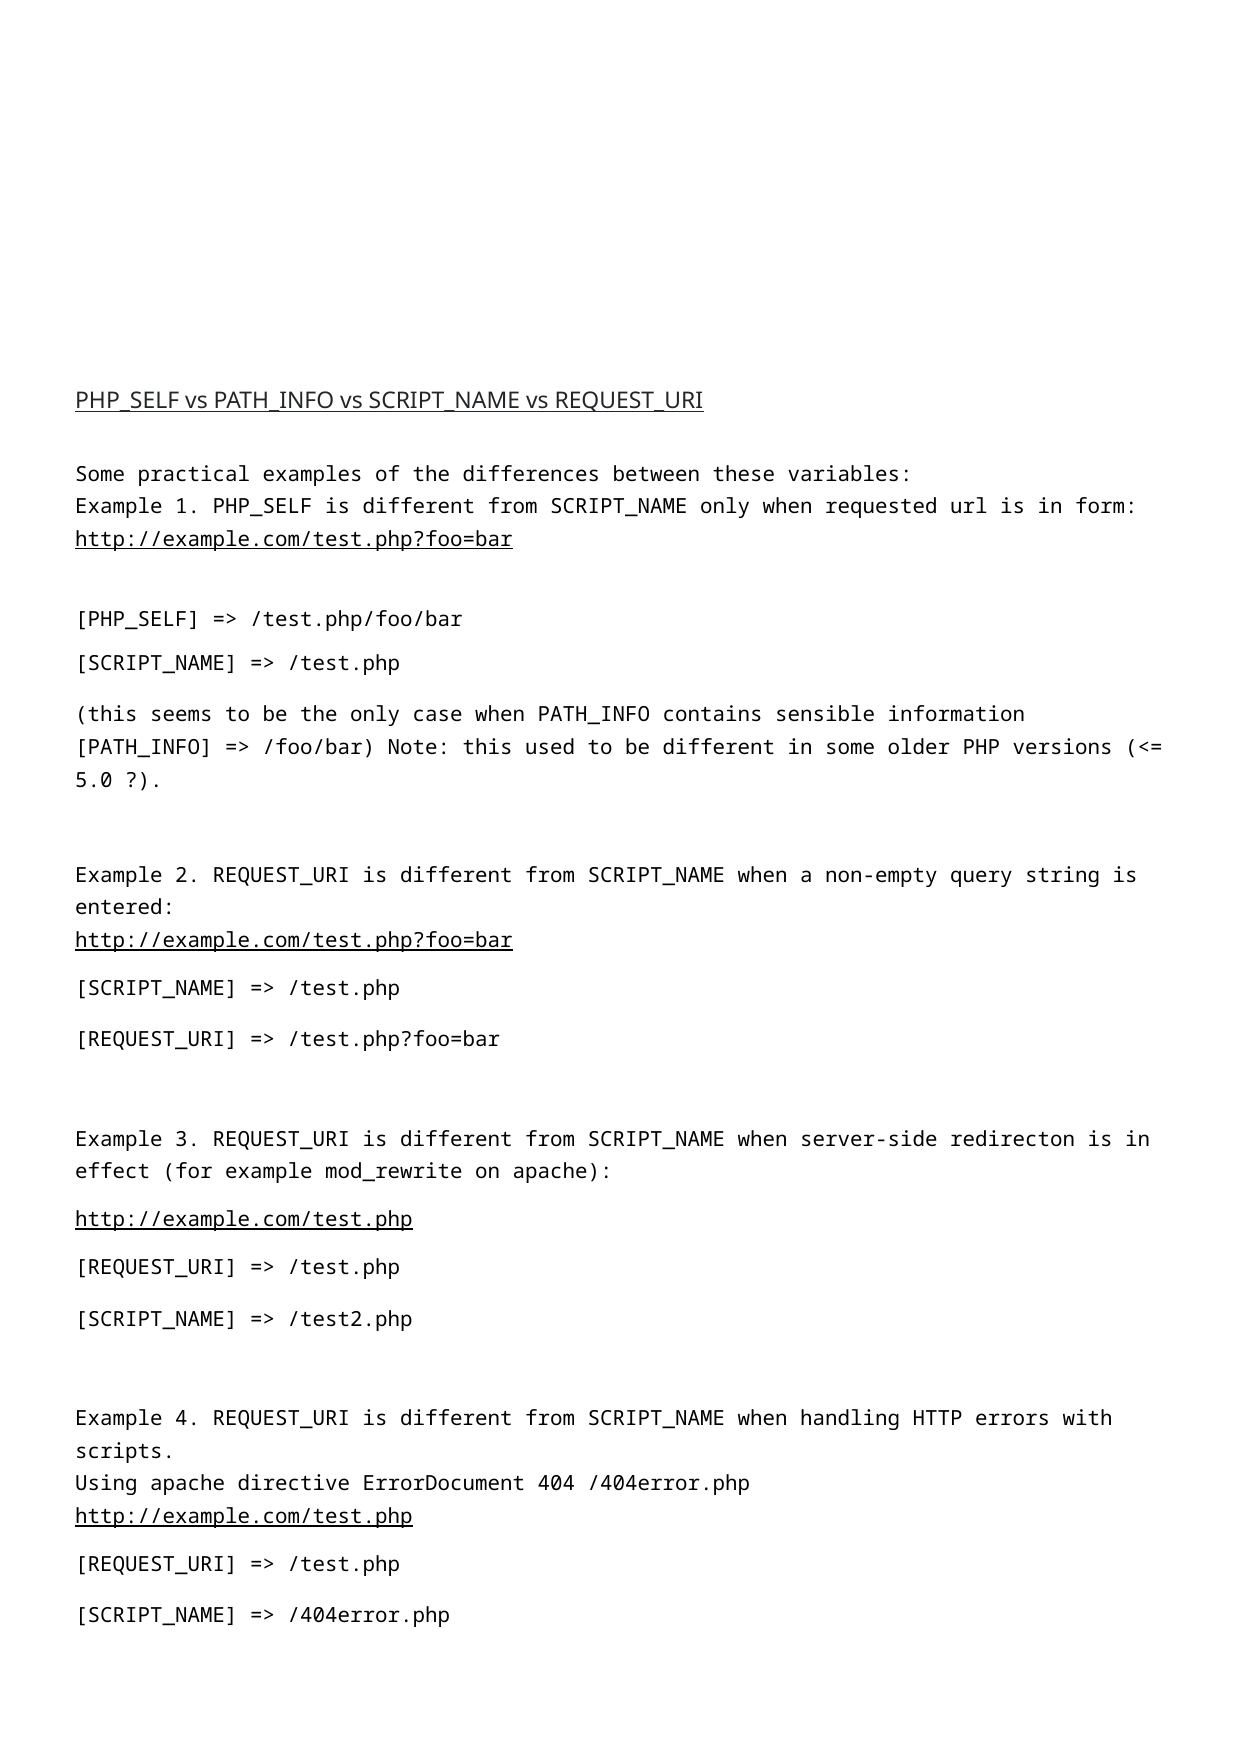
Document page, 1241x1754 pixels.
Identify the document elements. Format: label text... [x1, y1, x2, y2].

text [PHP_SELF] => /test.php/foo/bar [75, 604, 1166, 633]
text http://example.com/test.php [75, 1204, 1166, 1233]
text [SCRIPT_NAME] => /test.php [75, 648, 1166, 676]
text Example 2. REQUEST_URI is different from SCRIPT_NAME when a non-empty query string is entered: http://example.com/test.php?foo=bar [75, 860, 1166, 953]
text Example 3. REQUEST_URI is different from SCRIPT_NAME when server-side redirecton is in effect (for example mod_rewrite on apache): [75, 1124, 1166, 1185]
text [SCRIPT_NAME] => /test.php [75, 973, 1166, 1001]
text [SCRIPT_NAME] => /404error.php [75, 1601, 1166, 1629]
text [REQUEST_URI] => /test.php [75, 1252, 1166, 1280]
subtitle PHP_SELF vs PATH_INFO vs SCRIPT_NAME vs REQUEST_URI [75, 384, 1166, 415]
text Some practical examples of the differences between these variables: Example 1. PHP_SELF is different from SCRIPT_NAME only when requested url is in form: http://example.com/test.php?foo=bar [75, 459, 1166, 552]
text [SCRIPT_NAME] => /test2.php [75, 1304, 1166, 1332]
text Example 4. REQUEST_URI is different from SCRIPT_NAME when handling HTTP errors with scripts. Using apache directive ErrorDocument 404 /404error.php http://example.com/test.php [75, 1403, 1166, 1529]
text [REQUEST_URI] => /test.php?foo=bar [75, 1024, 1166, 1053]
text [REQUEST_URI] => /test.php [75, 1549, 1166, 1577]
text (this seems to be the only case when PATH_INFO contains sensible information [PATH_INFO] => /foo/bar) Note: this used to be different in some older PHP versions (<= 5.0 ?). [75, 699, 1166, 793]
